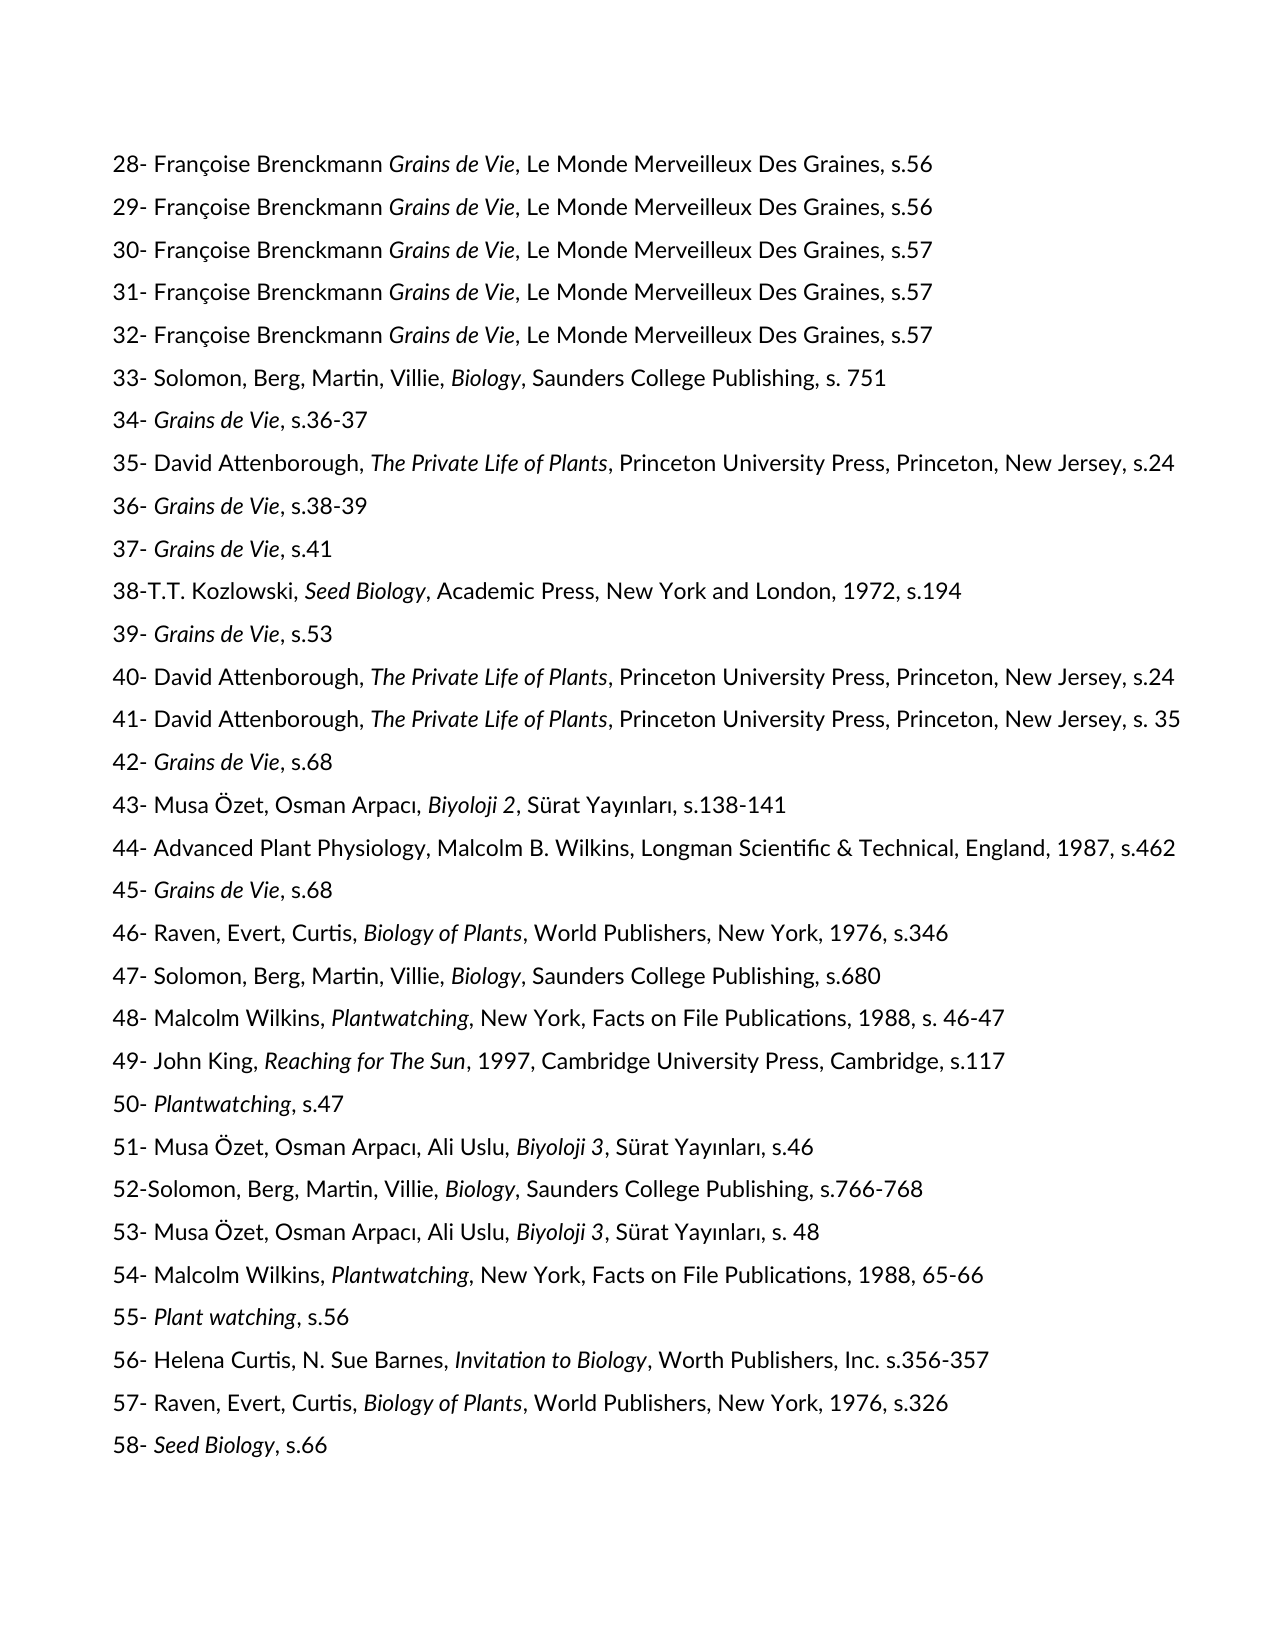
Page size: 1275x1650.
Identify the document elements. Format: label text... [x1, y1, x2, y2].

text 32- Françoise Brenckmann Grains de Vie, Le Monde Merveilleux Des Graines, s.57 [75, 321, 1200, 348]
text 37- Grains de Vie, s.41 [75, 534, 1200, 562]
text 58- Seed Biology, s.66 [75, 1431, 1200, 1459]
text 31- Françoise Brenckmann Grains de Vie, Le Monde Merveilleux Des Graines, s.57 [75, 278, 1200, 306]
text 54- Malcolm Wilkins, Plantwatching, New York, Facts on File Publications, 1988, 65-66 [75, 1260, 1200, 1288]
text 29- Françoise Brenckmann Grains de Vie, Le Monde Merveilleux Des Graines, s.56 [75, 193, 1200, 220]
text 38-T.T. Kozlowski, Seed Biology, Academic Press, New York and London, 1972, s.194 [75, 577, 1200, 604]
text 51- Musa Özet, Osman Arpacı, Ali Uslu, Biyoloji 3, Sürat Yayınları, s.46 [75, 1132, 1200, 1160]
text 53- Musa Özet, Osman Arpacı, Ali Uslu, Biyoloji 3, Sürat Yayınları, s. 48 [75, 1218, 1200, 1245]
text 57- Raven, Evert, Curtis, Biology of Plants, World Publishers, New York, 1976, s.326 [75, 1388, 1200, 1416]
text 46- Raven, Evert, Curtis, Biology of Plants, World Publishers, New York, 1976, s.346 [75, 919, 1200, 946]
text 52-Solomon, Berg, Martin, Villie, Biology, Saunders College Publishing, s.766-768 [75, 1175, 1200, 1202]
text 36- Grains de Vie, s.38-39 [75, 492, 1200, 519]
text 30- Françoise Brenckmann Grains de Vie, Le Monde Merveilleux Des Graines, s.57 [75, 235, 1200, 263]
text 28- Françoise Brenckmann Grains de Vie, Le Monde Merveilleux Des Graines, s.56 [75, 150, 1200, 177]
text 33- Solomon, Berg, Martin, Villie, Biology, Saunders College Publishing, s. 751 [75, 363, 1200, 391]
text 50- Plantwatching, s.47 [75, 1089, 1200, 1117]
text 55- Plant watching, s.56 [75, 1303, 1200, 1331]
text 56- Helena Curtis, N. Sue Barnes, Invitation to Biology, Worth Publishers, Inc. s.356-357 [75, 1346, 1200, 1373]
text 41- David Attenborough, The Private Life of Plants, Princeton University Press, Princeton, New Jersey, s. 35 [75, 705, 1200, 733]
text 44- Advanced Plant Physiology, Malcolm B. Wilkins, Longman Scientific & Technical, England, 1987, s.462 [75, 833, 1200, 861]
text 35- David Attenborough, The Private Life of Plants, Princeton University Press, Princeton, New Jersey, s.24 [75, 449, 1200, 476]
text 47- Solomon, Berg, Martin, Villie, Biology, Saunders College Publishing, s.680 [75, 961, 1200, 989]
text 42- Grains de Vie, s.68 [75, 748, 1200, 775]
text 49- John King, Reaching for The Sun, 1997, Cambridge University Press, Cambridge, s.117 [75, 1047, 1200, 1074]
text 39- Grains de Vie, s.53 [75, 620, 1200, 647]
text 34- Grains de Vie, s.36-37 [75, 406, 1200, 434]
text 45- Grains de Vie, s.68 [75, 876, 1200, 903]
text 40- David Attenborough, The Private Life of Plants, Princeton University Press, Princeton, New Jersey, s.24 [75, 662, 1200, 690]
text 48- Malcolm Wilkins, Plantwatching, New York, Facts on File Publications, 1988, s. 46-47 [75, 1004, 1200, 1032]
text 43- Musa Özet, Osman Arpacı, Biyoloji 2, Sürat Yayınları, s.138-141 [75, 791, 1200, 818]
